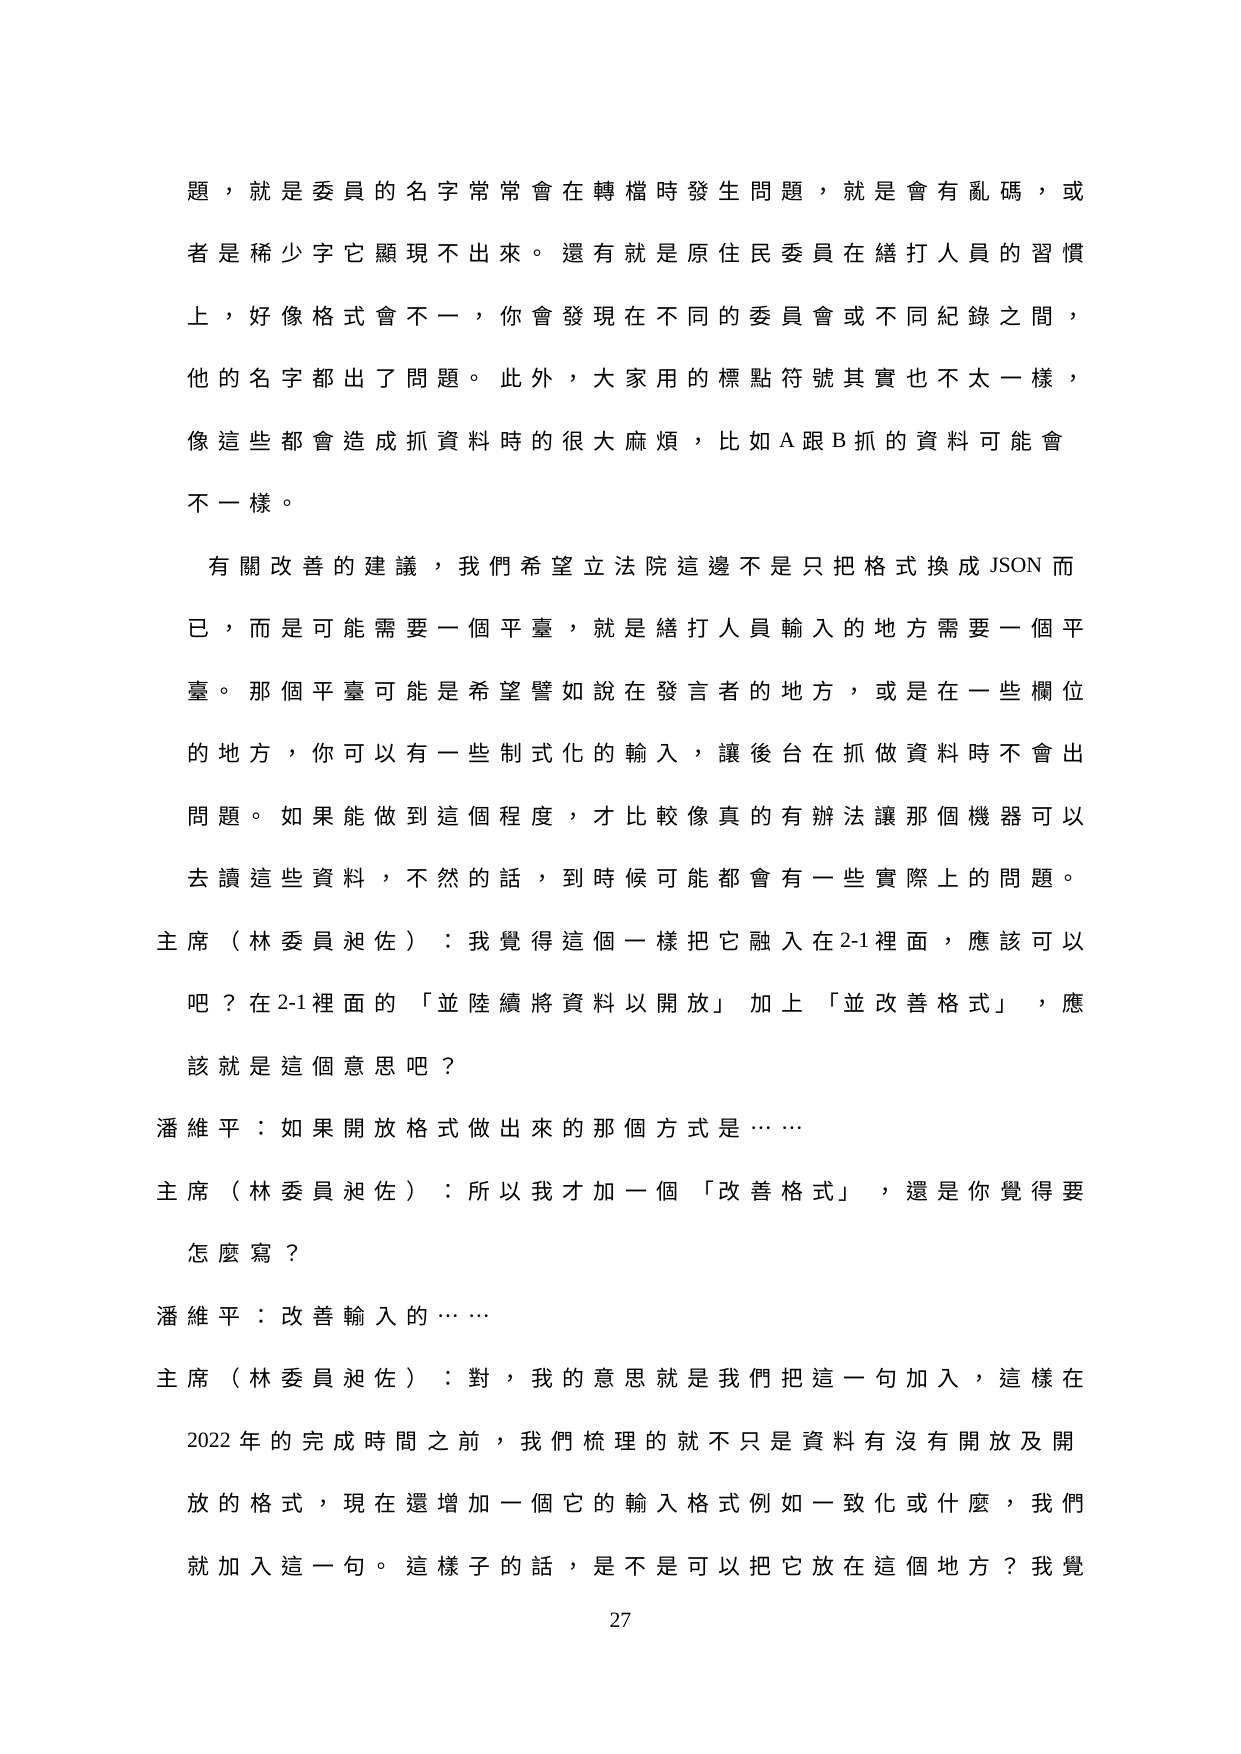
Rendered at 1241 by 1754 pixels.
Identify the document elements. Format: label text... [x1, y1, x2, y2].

text 潘維平：如果開放格式做出來的那個方式是…… [151, 1096, 1089, 1158]
text 主席（林委員昶佐）：所以我才加一個「改善格式」，還是你覺得要怎麼寫？ [151, 1158, 1089, 1283]
text 主席（林委員昶佐）：對，我的意思就是我們把這一句加入，這樣在2022年的完成時間之前，我們梳理的就不只是資料有沒有開放及開放的格式，現在還增加一個它的輸入格式例如一致化或什麼，我們就加入這一句。這樣子的話，是不是可以把它放在這個地方？我覺 [151, 1346, 1089, 1596]
text 題，就是委員的名字常常會在轉檔時發生問題，就是會有亂碼，或者是稀少字它顯現不出來。還有就是原住民委員在繕打人員的習慣上，好像格式會不一，你會發現在不同的委員會或不同紀錄之間，他的名字都出了問題。此外，大家用的標點符號其實也不太一樣，像這些都會造成抓資料時的很大麻煩，比如A跟B抓的資料可能會不一樣。 [173, 158, 1089, 533]
text 有關改善的建議，我們希望立法院這邊不是只把格式換成JSON而已，而是可能需要一個平臺，就是繕打人員輸入的地方需要一個平臺。那個平臺可能是希望譬如說在發言者的地方，或是在一些欄位的地方，你可以有一些制式化的輸入，讓後台在抓做資料時不會出問題。如果能做到這個程度，才比較像真的有辦法讓那個機器可以去讀這些資料，不然的話，到時候可能都會有一些實際上的問題。 [173, 533, 1089, 908]
text 主席（林委員昶佐）：我覺得這個一樣把它融入在2-1裡面，應該可以吧？在2-1裡面的「並陸續將資料以開放」加上「並改善格式」，應該就是這個意思吧？ [151, 908, 1089, 1096]
text 潘維平：改善輸入的…… [151, 1283, 1089, 1346]
